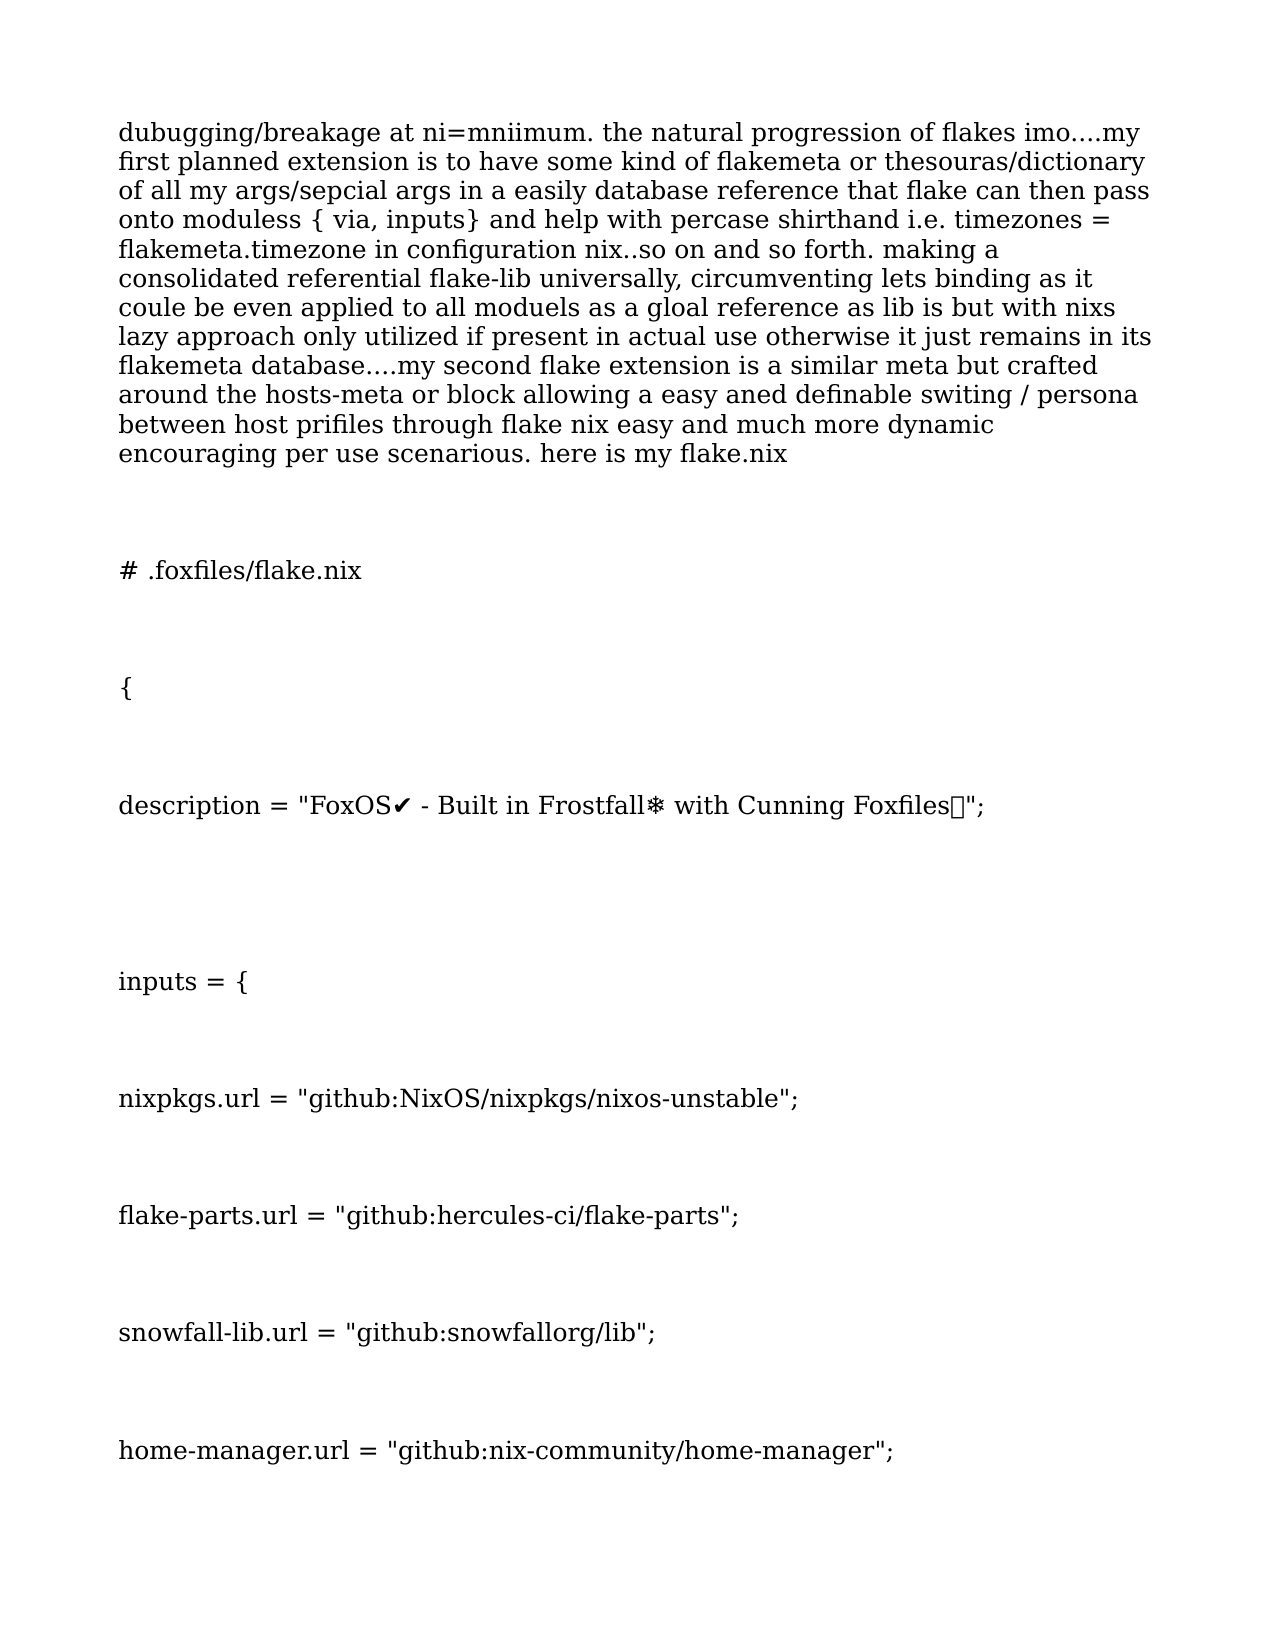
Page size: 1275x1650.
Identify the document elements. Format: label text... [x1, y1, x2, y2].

text snowfall-lib.url = "github:snowfallorg/lib"; [118, 1319, 1157, 1348]
text dubugging/breakage at ni=mniimum. the natural progression of flakes imo....my first planned extension is to have some kind of flakemeta or thesouras/dictionary of all my args/sepcial args in a easily database reference that flake can then pass onto moduless { via, inputs} and help with percase shirthand i.e. timezones = flakemeta.timezone in configuration nix..so on and so forth. making a consolidated referential flake-lib universally, circumventing lets binding as it coule be even applied to all moduels as a gloal reference as lib is but with nixs lazy approach only utilized if present in actual use otherwise it just remains in its flakemeta database....my second flake extension is a similar meta but crafted around the hosts-meta or block allowing a easy aned definable switing / persona between host prifiles through flake nix easy and much more dynamic encouraging per use scenarious. here is my flake.nix [118, 118, 1157, 468]
text description = "FoxOS✔️ - Built in Frostfall❄️ with Cunning Foxfiles🦊"; [118, 791, 1157, 820]
text inputs = { [118, 967, 1157, 996]
text flake-parts.url = "github:hercules-ci/flake-parts"; [118, 1201, 1157, 1231]
text home-manager.url = "github:nix-community/home-manager"; [118, 1436, 1157, 1465]
text { [118, 673, 1157, 703]
text nixpkgs.url = "github:NixOS/nixpkgs/nixos-unstable"; [118, 1084, 1157, 1113]
text # .foxfiles/flake.nix [118, 556, 1157, 585]
